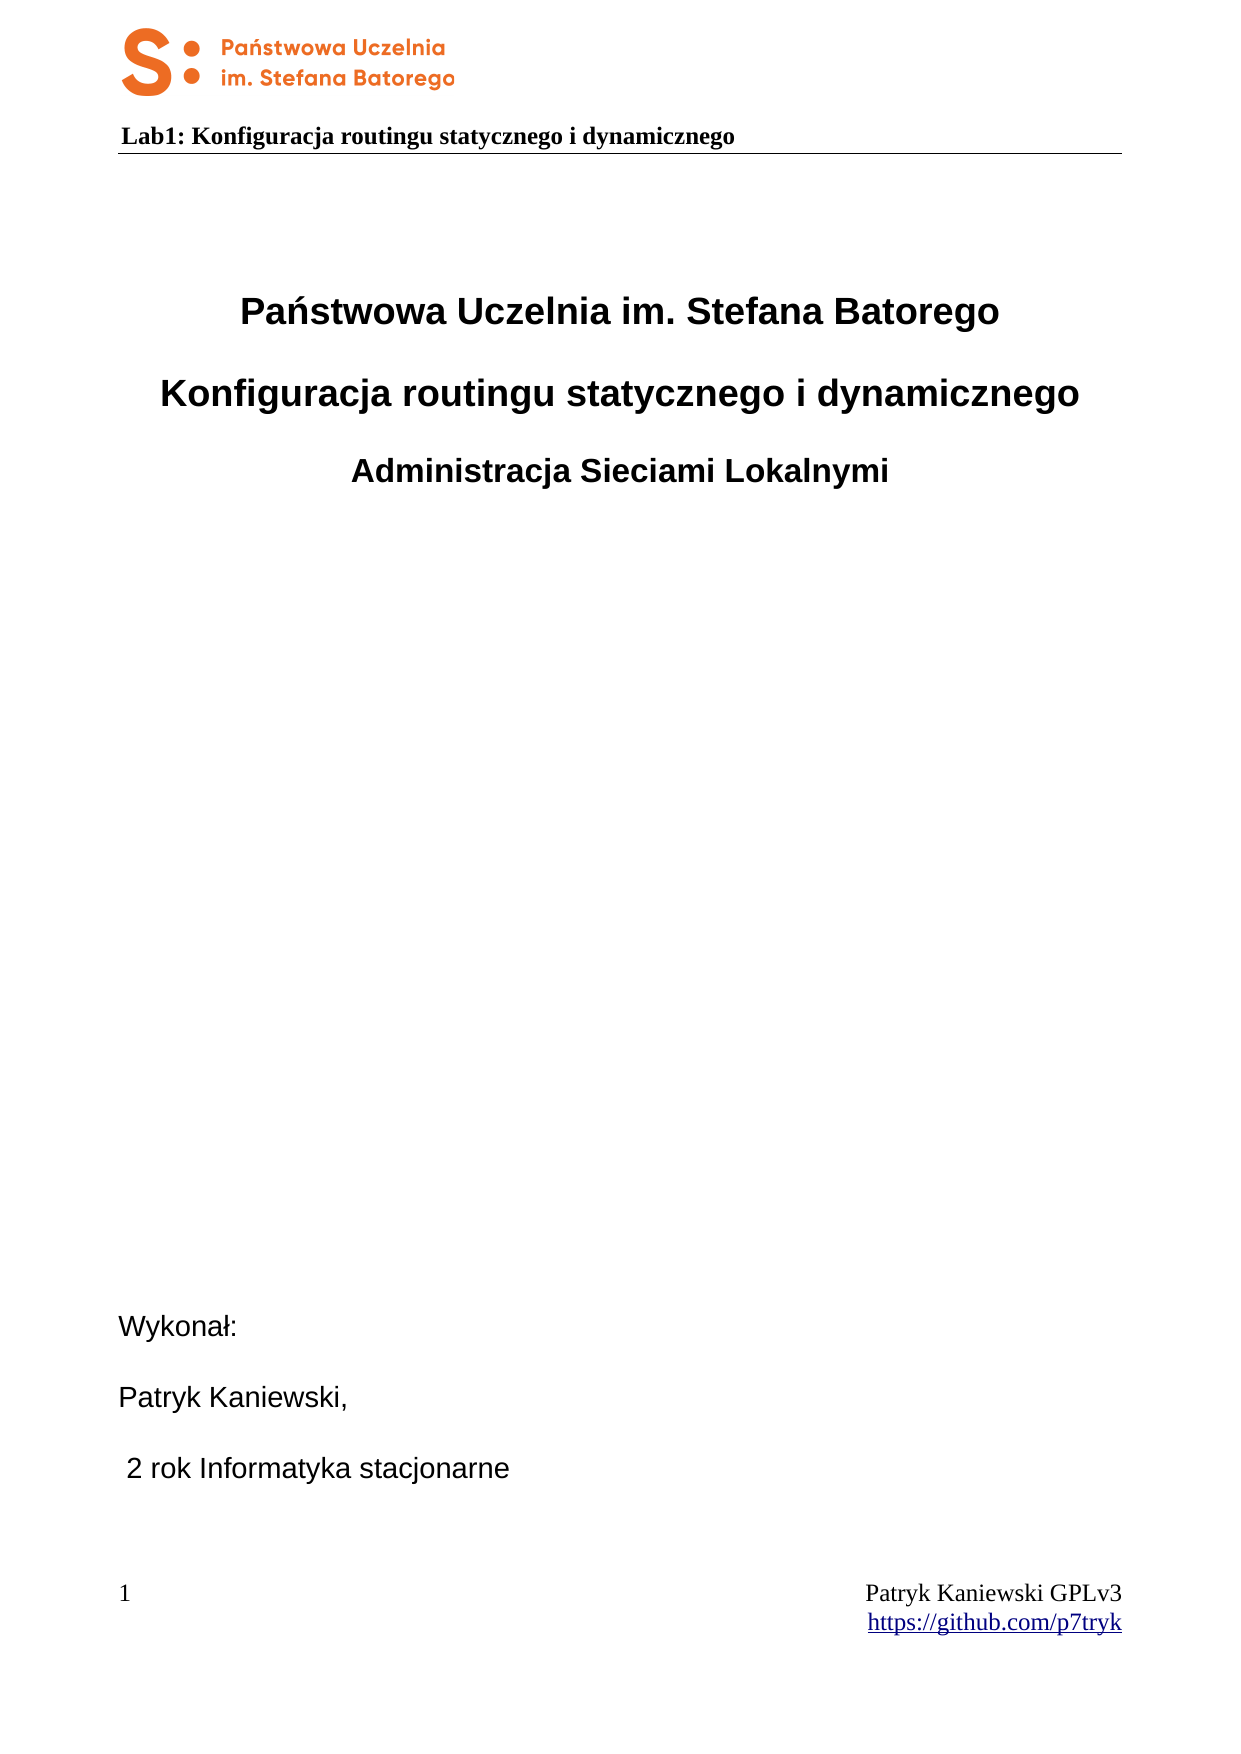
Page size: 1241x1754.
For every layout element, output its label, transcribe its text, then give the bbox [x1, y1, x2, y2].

subtitle Patryk Kaniewski, [118, 1380, 1122, 1413]
subtitle Konfiguracja routingu statycznego i dynamicznego [118, 370, 1122, 414]
picture [121, 28, 455, 96]
subtitle Administracja Sieciami Lokalnymi [118, 451, 1122, 490]
subtitle 2 rok Informatyka stacjonarne [118, 1451, 1122, 1484]
subtitle Wykonał: [118, 1309, 1122, 1342]
subtitle Państwowa Uczelnia im. Stefana Batorego [118, 289, 1122, 333]
